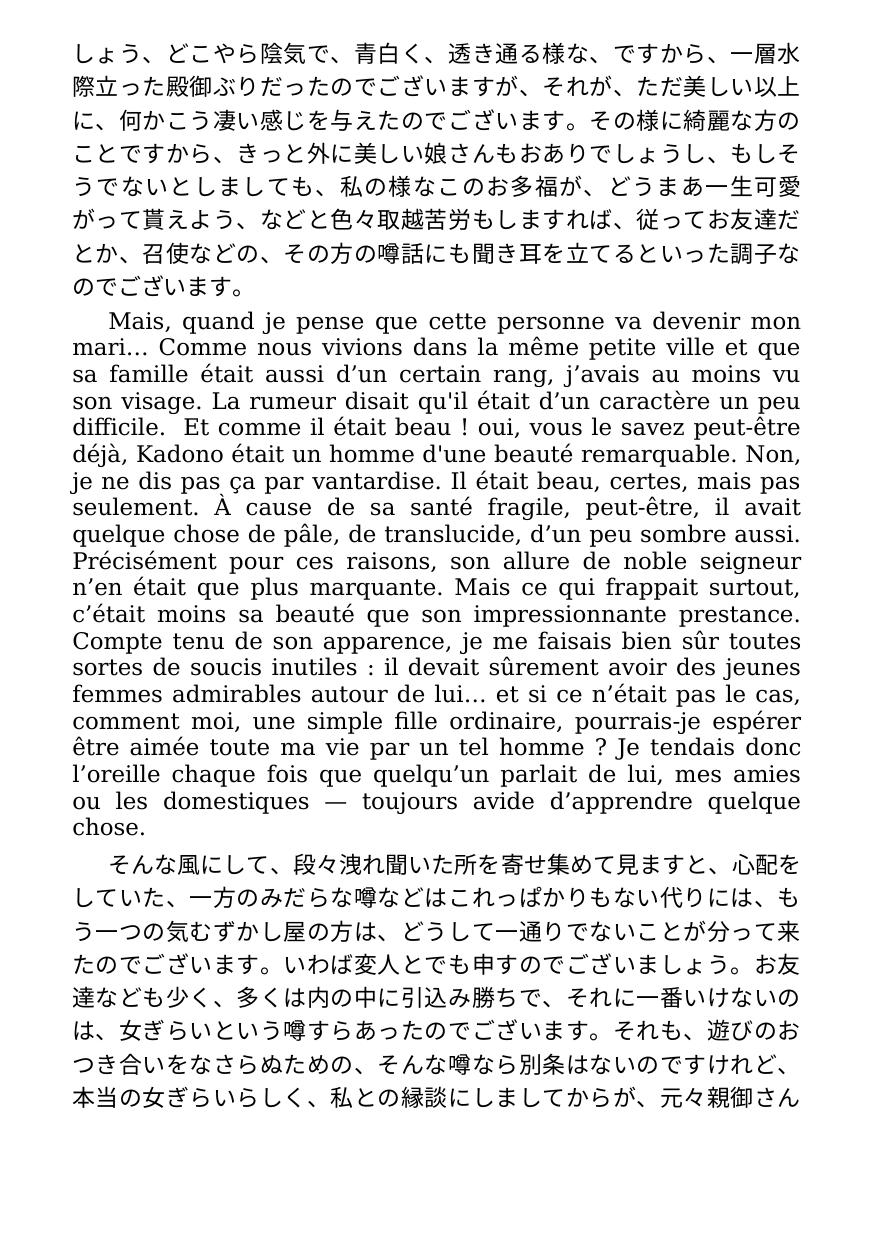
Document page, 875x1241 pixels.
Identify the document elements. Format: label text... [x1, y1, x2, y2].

text しょう、どこやら陰気で、青白く、透き通る様な、ですから、一層水際立った殿御ぶりだったのでございますが、それが、ただ美しい以上に、何かこう凄い感じを与えたのでございます。その様に綺麗な方のことですから、きっと外に美しい娘さんもおありでしょうし、もしそうでないとしましても、私の様なこのお多福が、どうまあ一生可愛がって貰えよう、などと色々取越苦労もしますれば、従ってお友達だとか、召使などの、その方の噂話にも聞き耳を立てるといった調子なのでございます。 [72, 36, 802, 302]
text Mais, quand je pense que cette personne va devenir mon mari… Comme nous vivions dans la même petite ville et que sa famille était aussi d’un certain rang, j’avais au moins vu son visage. La rumeur disait qu'il était d’un caractère un peu difficile. Et comme il était beau ! oui, vous le savez peut-être déjà, Kadono était un homme d'une beauté remarquable. Non, je ne dis pas ça par vantardise. Il était beau, certes, mais pas seulement. À cause de sa santé fragile, peut-être, il avait quelque chose de pâle, de translucide, d’un peu sombre aussi. Précisément pour ces raisons, son allure de noble seigneur n’en était que plus marquante. Mais ce qui frappait surtout, c’était moins sa beauté que son impressionnante prestance. Compte tenu de son apparence, je me faisais bien sûr toutes sortes de soucis inutiles : il devait sûrement avoir des jeunes femmes admirables autour de lui… et si ce n’était pas le cas, comment moi, une simple fille ordinaire, pourrais-je espérer être aimée toute ma vie par un tel homme ? Je tendais donc l’oreille chaque fois que quelqu’un parlait de lui, mes amies ou les domestiques — toujours avide d’apprendre quelque chose. [72, 308, 802, 841]
text そんな風にして、段々洩れ聞いた所を寄せ集めて見ますと、心配をしていた、一方のみだらな噂などはこれっぱかりもない代りには、もう一つの気むずかし屋の方は、どうして一通りでないことが分って来たのでございます。いわば変人とでも申すのでございましょう。お友達なども少く、多くは内の中に引込み勝ちで、それに一番いけないのは、女ぎらいという噂すらあったのでございます。それも、遊びのおつき合いをなさらぬための、そんな噂なら別条はないのですけれど、本当の女ぎらいらしく、私との縁談にしましてからが、元々親御さん [72, 847, 802, 1113]
